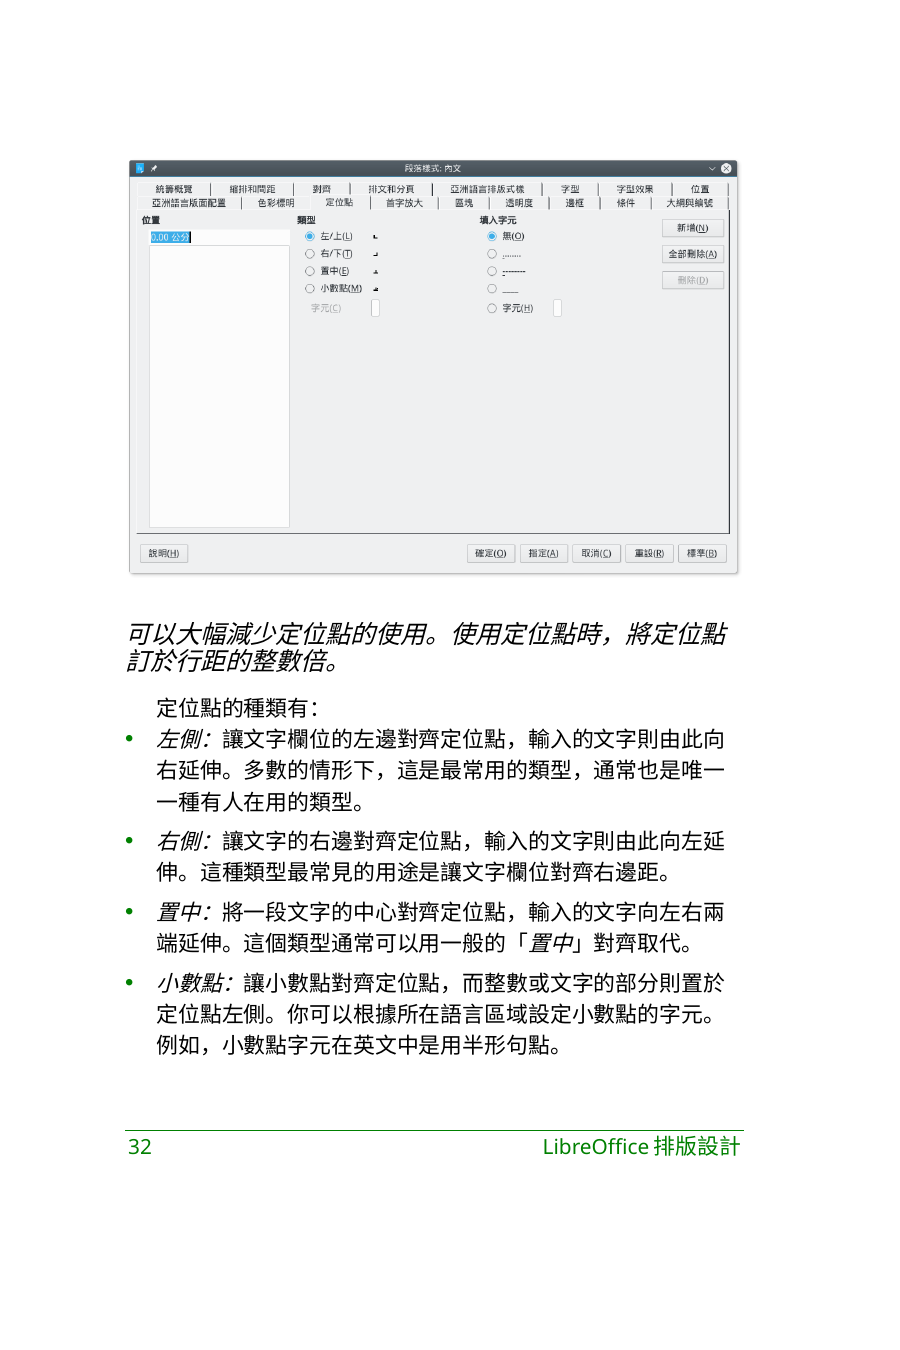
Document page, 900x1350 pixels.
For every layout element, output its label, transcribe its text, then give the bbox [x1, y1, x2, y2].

table_header [125, 580, 744, 613]
table_cell 可以大幅減少定位點的使用。使用定位點時，將定位點訂於行距的整數倍。 [125, 614, 744, 676]
list 右側：讓文字的右邊對齊定位點，輸入的文字則由此向左延伸。這種類型最常見的用途是讓文字欄位對齊右邊距。 [125, 824, 744, 887]
list 置中：將一段文字的中心對齊定位點，輸入的文字向左右兩端延伸。這個類型通常可以用一般的「置中」對齊取代。 [125, 895, 744, 958]
text 定位點的種類有： [125, 691, 744, 722]
list 小數點：讓小數點對齊定位點，而整數或文字的部分則置於定位點左側。你可以根據所在語言區域設定小數點的字元。例如，小數點字元在英文中是用半形句點。 [125, 966, 744, 1060]
table_header [125, 125, 744, 156]
picture [125, 156, 744, 580]
list 左側：讓文字欄位的左邊對齊定位點，輸入的文字則由此向右延伸。多數的情形下，這是最常用的類型，通常也是唯一一種有人在用的類型。 [125, 722, 744, 816]
